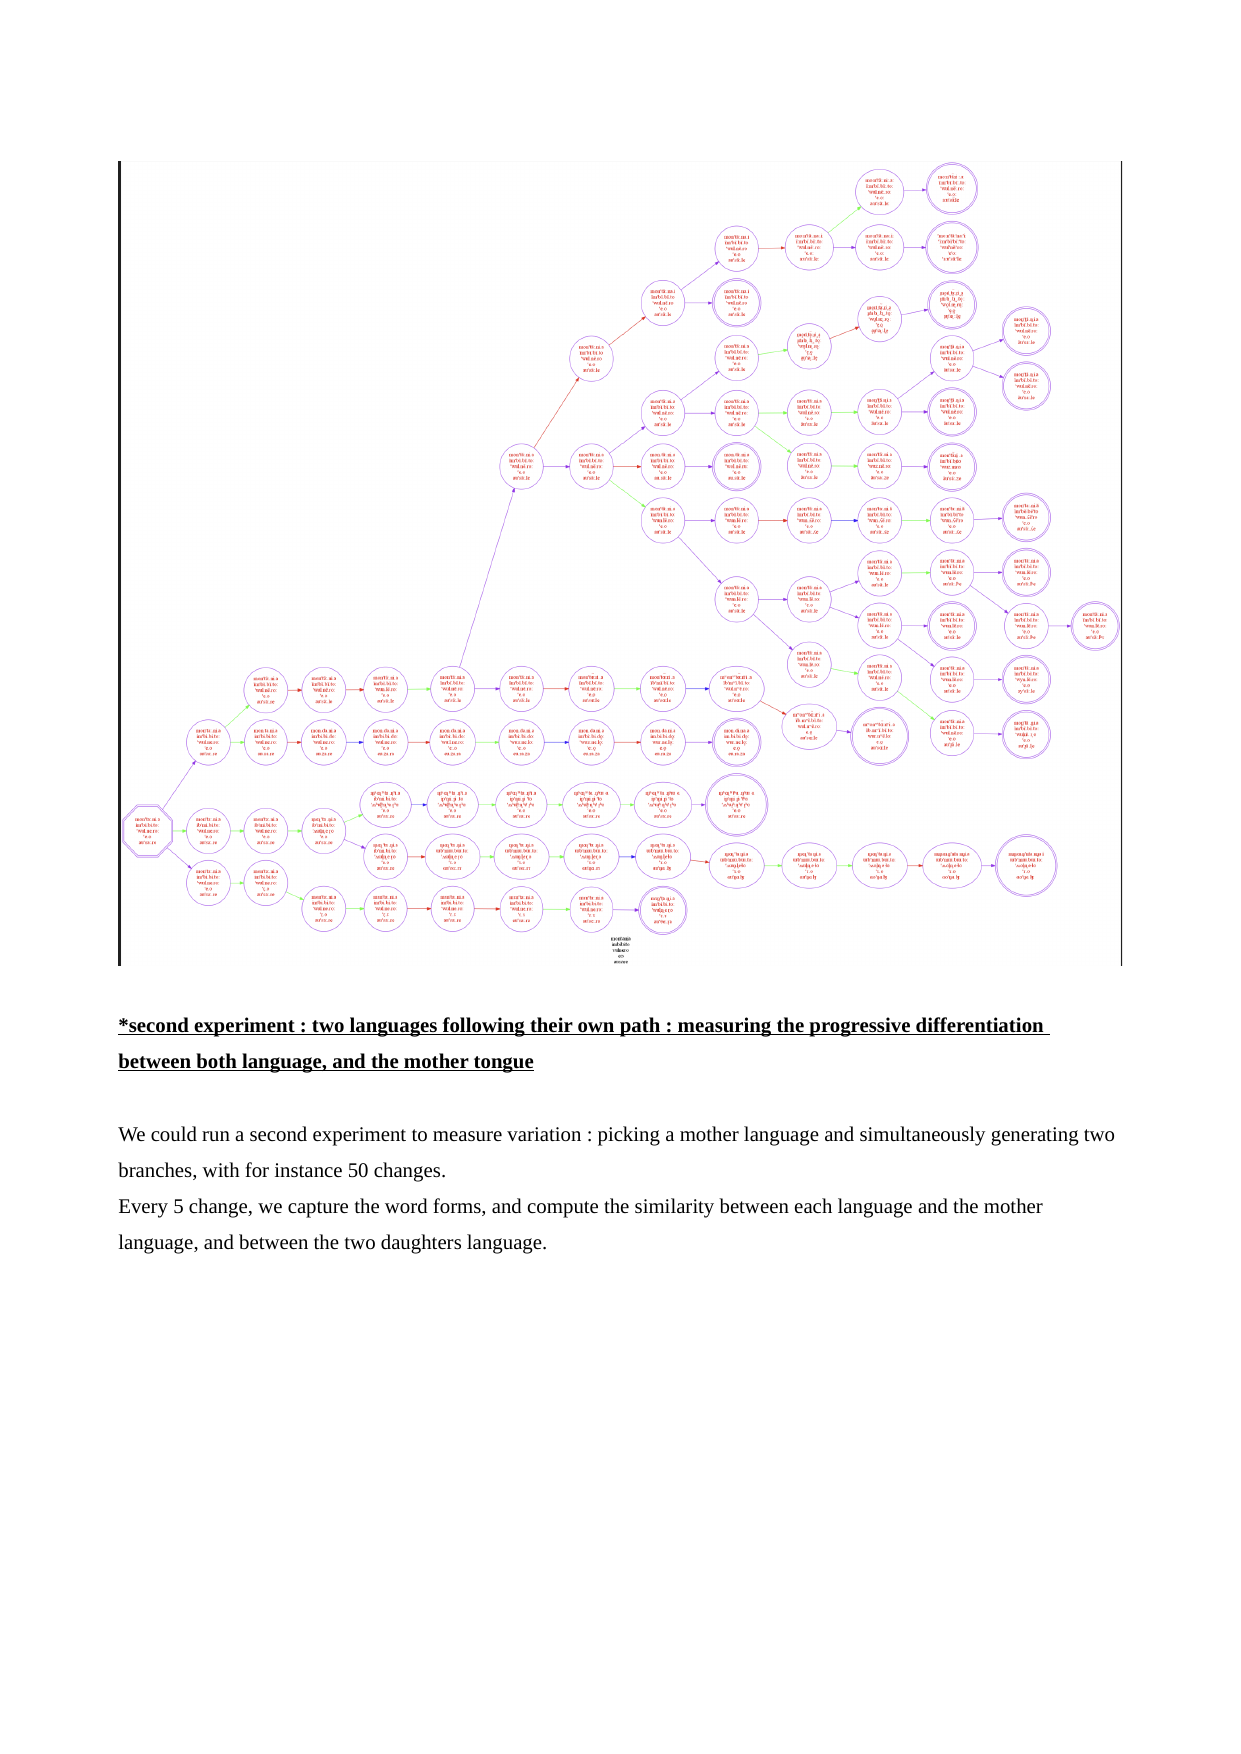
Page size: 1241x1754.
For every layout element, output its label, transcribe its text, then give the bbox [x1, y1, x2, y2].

text We could run a second experiment to measure variation : picking a mother language and simultaneously generating two branches, with for instance 50 changes. [118, 1122, 1122, 1182]
picture [118, 161, 1123, 966]
text *second experiment : two languages following their own path : measuring the progressive differentiation between both language, and the mother tongue [118, 1013, 1122, 1073]
text Every 5 change, we capture the word forms, and compute the similarity between each language and the mother language, and between the two daughters language. [118, 1194, 1122, 1254]
